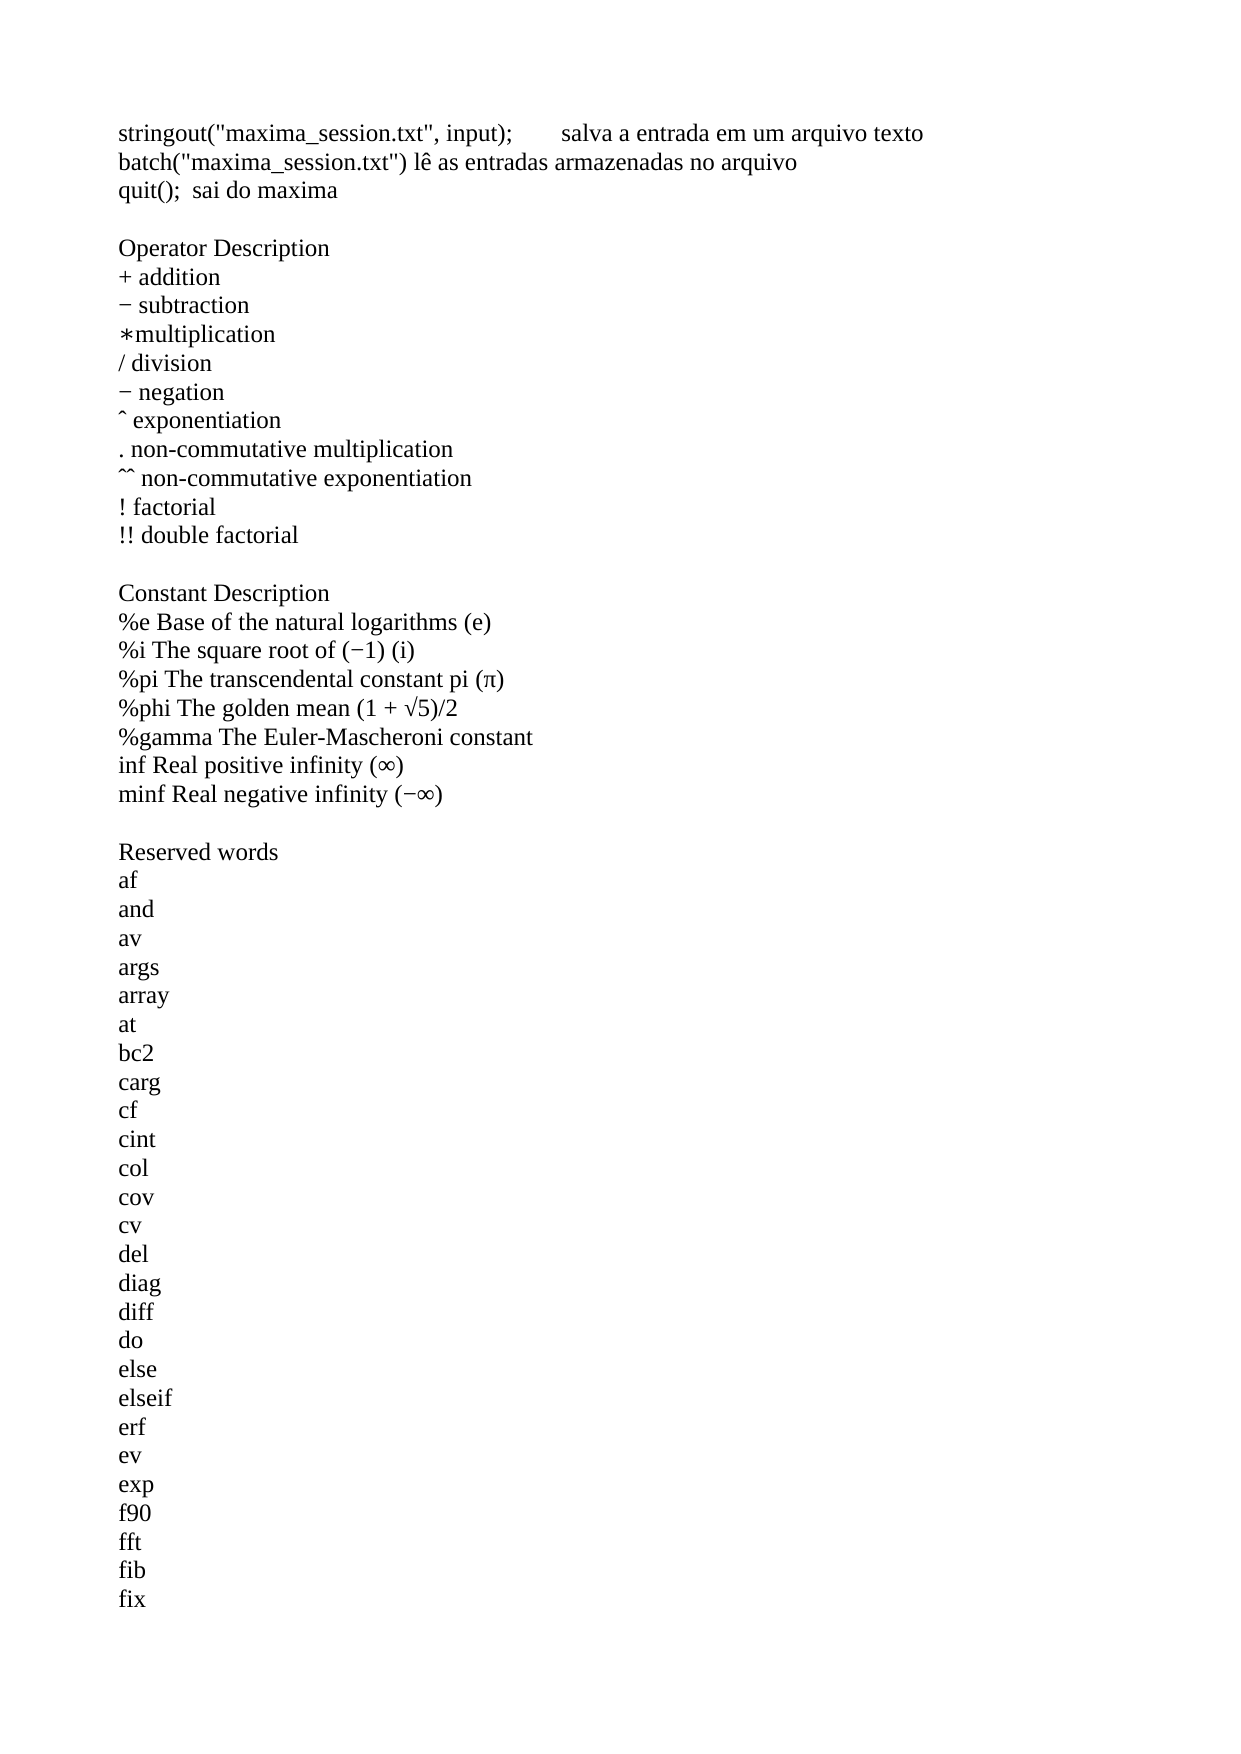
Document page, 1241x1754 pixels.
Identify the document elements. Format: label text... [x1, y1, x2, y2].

text ! factorial [118, 492, 1122, 521]
text Operator Description [118, 233, 1122, 262]
text av [118, 923, 1122, 952]
text / division [118, 348, 1122, 377]
text − subtraction [118, 291, 1122, 319]
text %phi The golden mean (1 + √5)/2 [118, 693, 1122, 722]
text ev [118, 1441, 1122, 1469]
text cint [118, 1124, 1122, 1153]
text and [118, 894, 1122, 923]
text ∗multiplication [118, 319, 1122, 348]
text ˆ exponentiation [118, 406, 1122, 434]
text !! double factorial [118, 521, 1122, 549]
text batch("maxima_session.txt") lê as entradas armazenadas no arquivo [118, 147, 1122, 176]
text stringout("maxima_session.txt", input); salva a entrada em um arquivo texto [118, 118, 1122, 147]
text fft [118, 1527, 1122, 1556]
text f90 [118, 1498, 1122, 1527]
text af [118, 866, 1122, 894]
text inf Real positive infinity (∞) [118, 751, 1122, 779]
text − negation [118, 377, 1122, 406]
text cv [118, 1211, 1122, 1239]
text quit(); sai do maxima [118, 176, 1122, 204]
text cf [118, 1096, 1122, 1124]
text . non-commutative multiplication [118, 434, 1122, 463]
text do [118, 1326, 1122, 1354]
text args [118, 952, 1122, 981]
text col [118, 1153, 1122, 1182]
text minf Real negative infinity (−∞) [118, 779, 1122, 808]
text fix [118, 1584, 1122, 1613]
text array [118, 981, 1122, 1009]
text %gamma The Euler-Mascheroni constant [118, 722, 1122, 751]
text cov [118, 1182, 1122, 1211]
text erf [118, 1412, 1122, 1441]
text bc2 [118, 1038, 1122, 1067]
text at [118, 1009, 1122, 1038]
text del [118, 1239, 1122, 1268]
text exp [118, 1469, 1122, 1498]
text Reserved words [118, 837, 1122, 866]
text Constant Description [118, 578, 1122, 607]
text ˆˆ non-commutative exponentiation [118, 463, 1122, 492]
text + addition [118, 262, 1122, 291]
text fib [118, 1556, 1122, 1584]
text %e Base of the natural logarithms (e) [118, 607, 1122, 636]
text diff [118, 1297, 1122, 1326]
text %i The square root of (−1) (i) [118, 636, 1122, 664]
text elseif [118, 1383, 1122, 1412]
text %pi The transcendental constant pi (π) [118, 664, 1122, 693]
text diag [118, 1268, 1122, 1297]
text else [118, 1354, 1122, 1383]
text carg [118, 1067, 1122, 1096]
